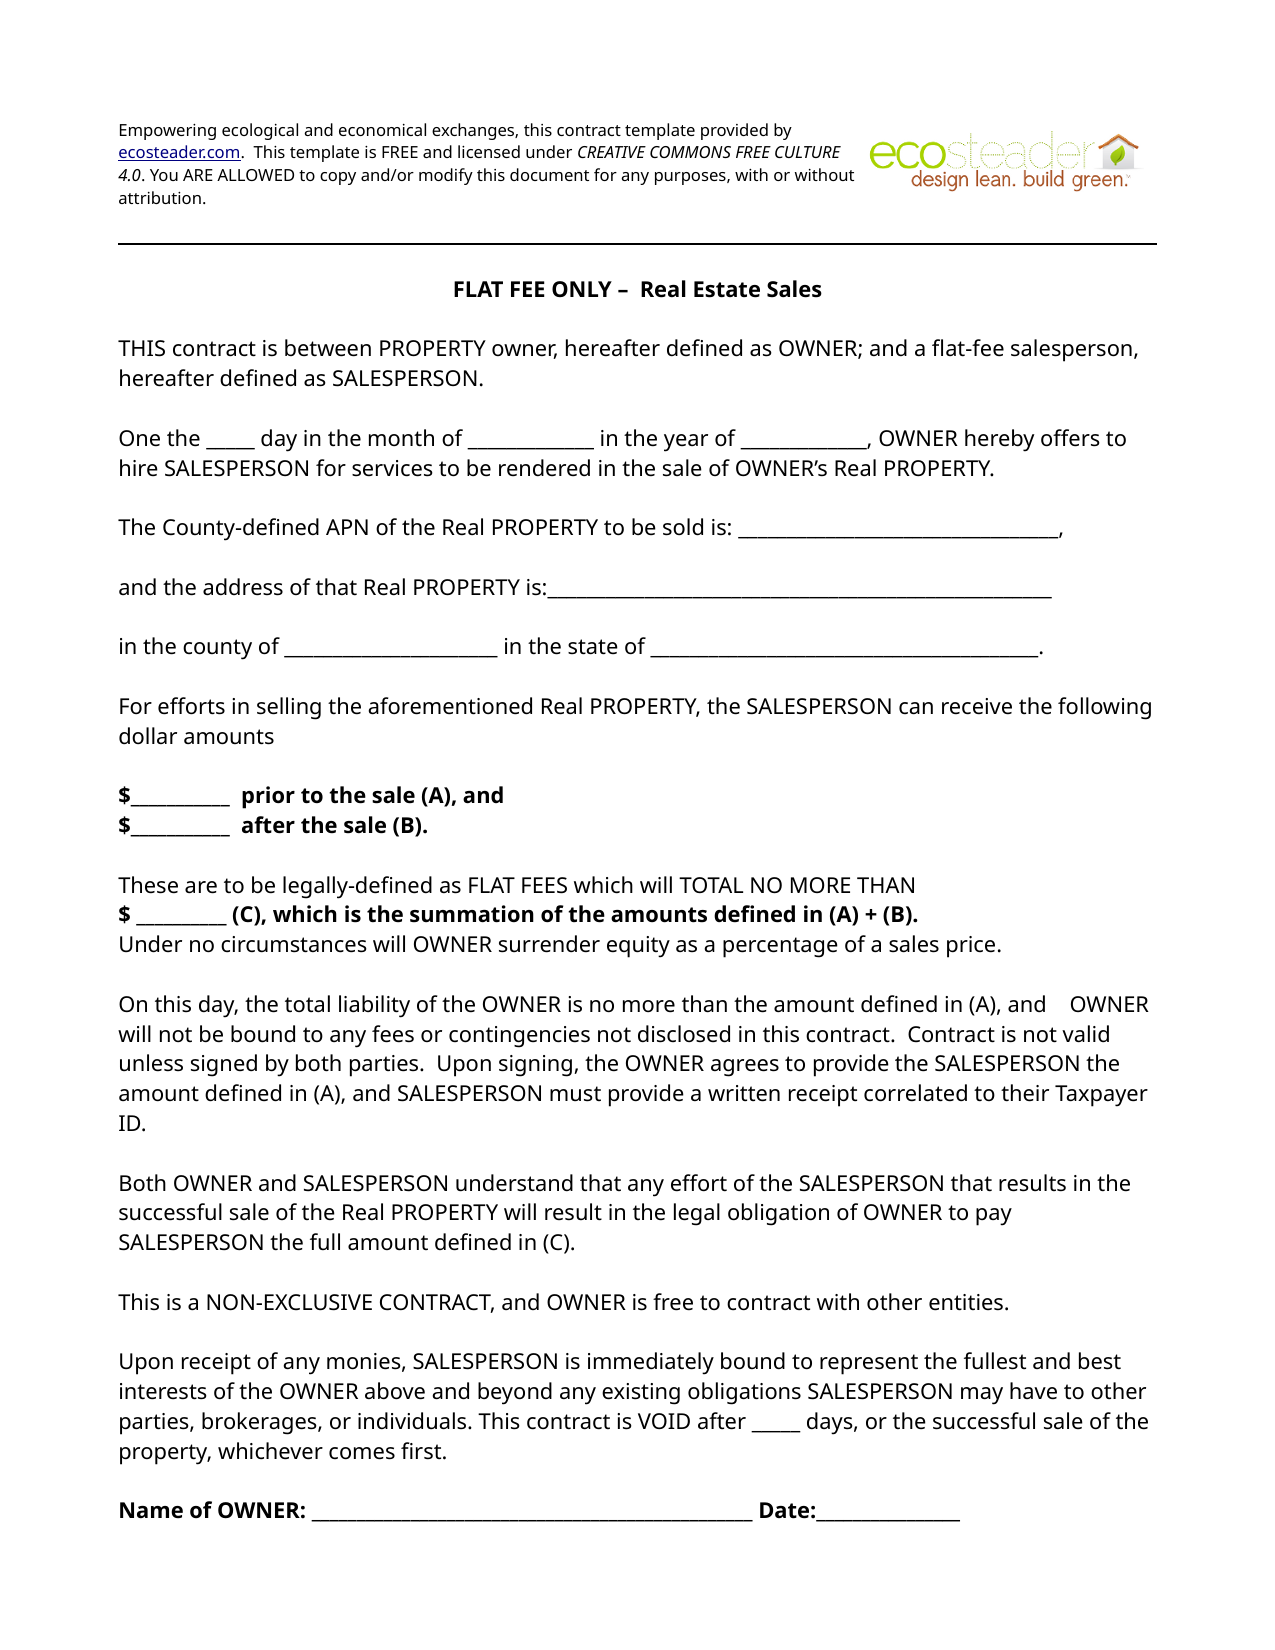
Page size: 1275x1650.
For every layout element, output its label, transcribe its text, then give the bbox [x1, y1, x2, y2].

text Name of OWNER: _________________________________________________ Date:________________ [118, 1495, 1157, 1525]
text The County-defined APN of the Real PROPERTY to be sold is: _________________________________, [118, 512, 1157, 542]
text These are to be legally-defined as FLAT FEES which will TOTAL NO MORE THAN [118, 869, 1157, 899]
text Upon receipt of any monies, SALESPERSON is immediately bound to represent the fullest and best interests of the OWNER above and beyond any existing obligations SALESPERSON may have to other parties, brokerages, or individuals. This contract is VOID after _____ days, or the successful sale of the property, whichever comes first. [118, 1346, 1157, 1465]
text On this day, the total liability of the OWNER is no more than the amount defined in (A), and OWNER will not be bound to any fees or contingencies not disclosed in this contract. Contract is not valid unless signed by both parties. Upon signing, the OWNER agrees to provide the SALESPERSON the amount defined in (A), and SALESPERSON must provide a written receipt correlated to their Taxpayer ID. [118, 989, 1157, 1138]
text in the county of ______________________ in the state of ________________________________________. [118, 631, 1157, 661]
text $ __________ (C), which is the summation of the amounts defined in (A) + (B). [118, 899, 1157, 929]
text FLAT FEE ONLY – Real Estate Sales [118, 274, 1157, 303]
text One the _____ day in the month of _____________ in the year of _____________, OWNER hereby offers to hire SALESPERSON for services to be rendered in the sale of OWNER’s Real PROPERTY. [118, 423, 1157, 482]
text This is a NON-EXCLUSIVE CONTRACT, and OWNER is free to contract with other entities. [118, 1287, 1157, 1316]
text $___________ after the sale (B). [118, 810, 1157, 840]
picture [865, 122, 1145, 192]
text and the address of that Real PROPERTY is:____________________________________________________ [118, 572, 1157, 601]
text $___________ prior to the sale (A), and [118, 780, 1157, 810]
text Under no circumstances will OWNER surrender equity as a percentage of a sales price. [118, 929, 1157, 959]
text THIS contract is between PROPERTY owner, hereafter defined as OWNER; and a flat-fee salesperson, hereafter defined as SALESPERSON. [118, 333, 1157, 393]
text For efforts in selling the aforementioned Real PROPERTY, the SALESPERSON can receive the following dollar amounts [118, 691, 1157, 750]
text Empowering ecological and economical exchanges, this contract template provided by ecosteader.com. This template is FREE and licensed under CREATIVE COMMONS FREE CULTURE 4.0. You ARE ALLOWED to copy and/or modify this document for any purposes, with or without attribution. [118, 118, 1157, 209]
text Both OWNER and SALESPERSON understand that any effort of the SALESPERSON that results in the successful sale of the Real PROPERTY will result in the legal obligation of OWNER to pay SALESPERSON the full amount defined in (C). [118, 1167, 1157, 1257]
